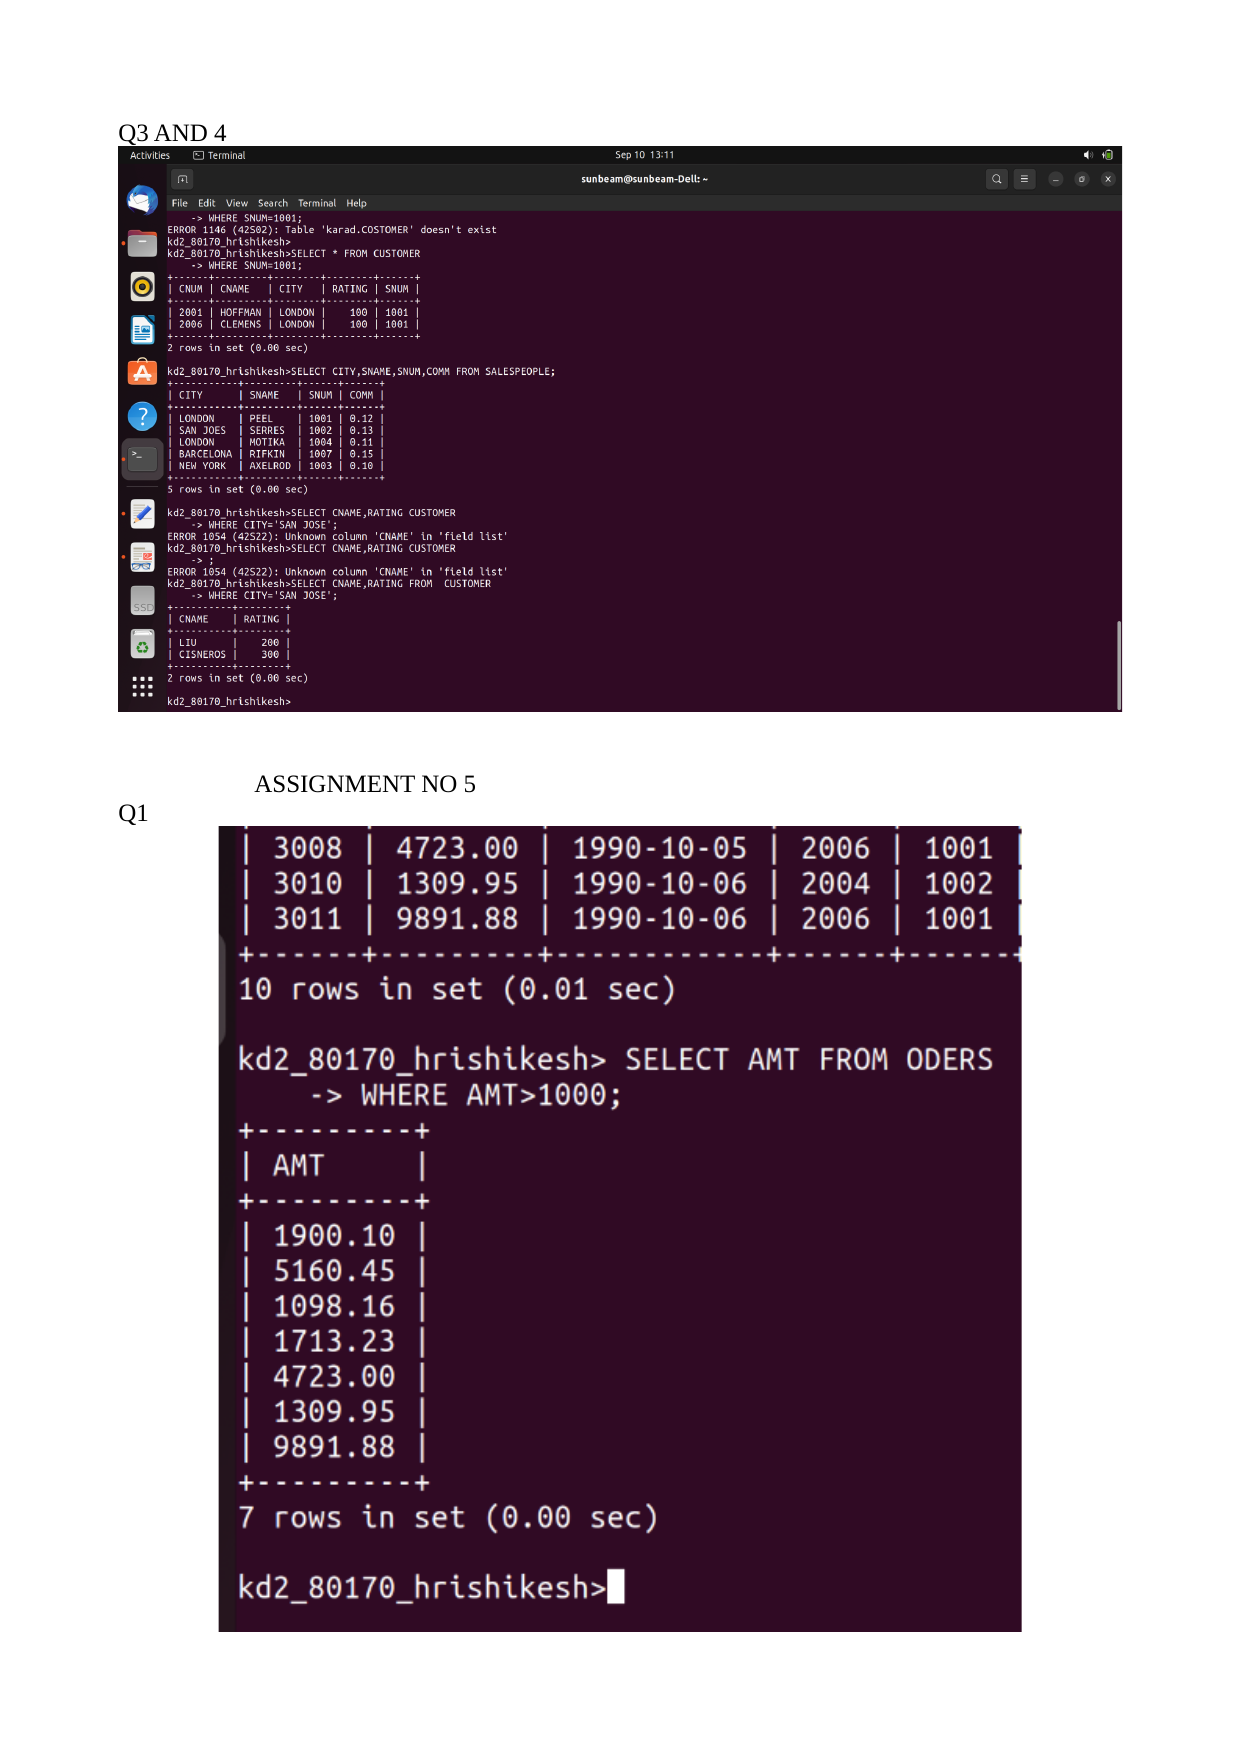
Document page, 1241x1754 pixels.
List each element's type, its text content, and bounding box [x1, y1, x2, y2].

text ASSIGNMENT NO 5 [118, 769, 1122, 798]
picture [218, 826, 1022, 1632]
picture [118, 146, 1123, 712]
text Q1 [118, 798, 1122, 827]
text Q3 AND 4 [118, 118, 1122, 146]
